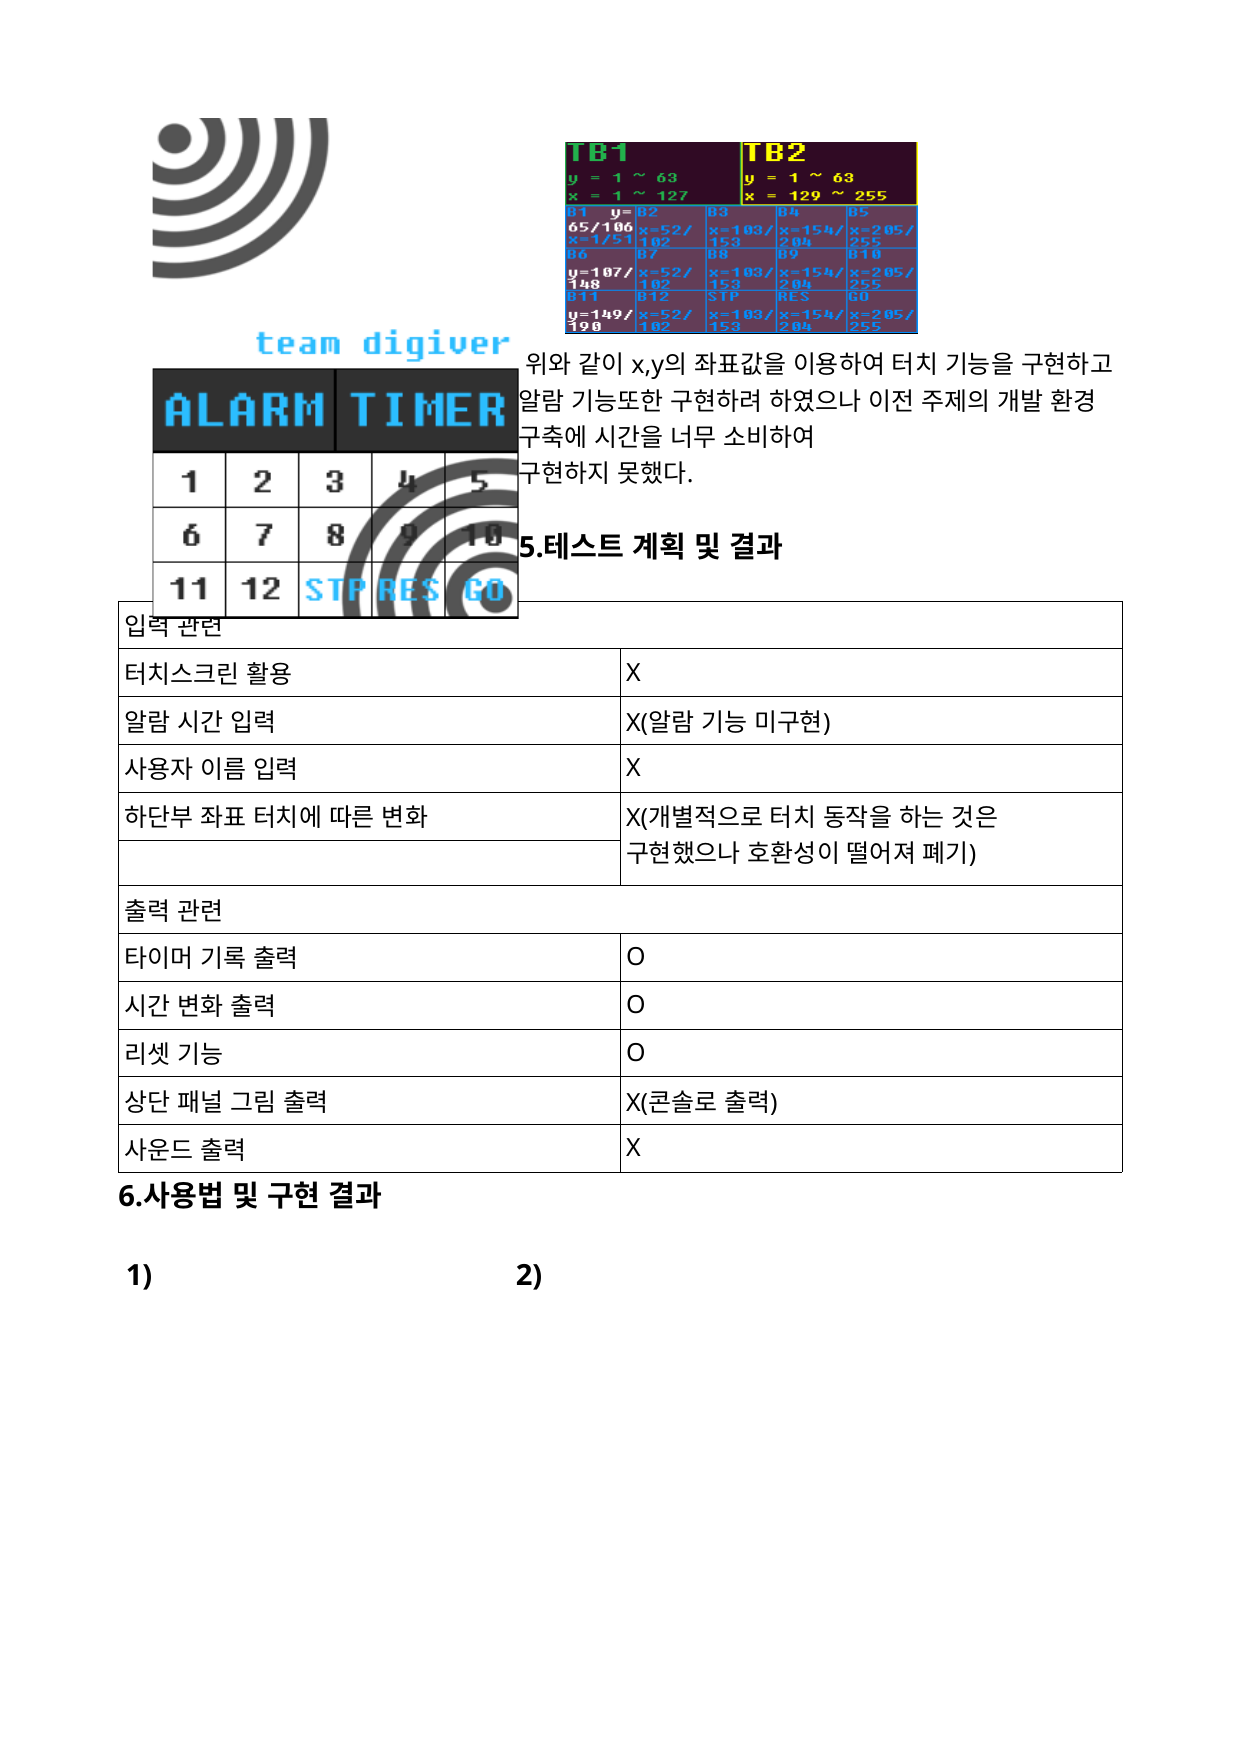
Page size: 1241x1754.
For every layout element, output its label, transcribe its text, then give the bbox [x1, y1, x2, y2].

text [118, 381, 152, 454]
text [118, 524, 152, 566]
table_cell 상단 패널 그림 출력 [119, 1077, 620, 1124]
table_cell O [621, 934, 1122, 981]
picture [152, 118, 519, 619]
table_cell X [621, 649, 1122, 696]
table_cell 터치스크린 활용 [119, 649, 620, 696]
table_cell 사운드 출력 [119, 1125, 620, 1172]
table_cell X [621, 745, 1122, 792]
table_cell 타이머 기록 출력 [119, 934, 620, 981]
table_cell O [621, 982, 1122, 1029]
table_cell 알람 시간 입력 [119, 697, 620, 744]
table_cell 출력 관련 [119, 886, 1122, 933]
table_header 입력 관련 [119, 602, 1122, 648]
text 구현하지 못했다. [519, 454, 1122, 490]
table_cell O [621, 1030, 1122, 1076]
text 1) 2) [118, 1254, 1122, 1294]
table_cell 시간 변화 출력 [119, 982, 620, 1029]
text 5.테스트 계획 및 결과 [519, 524, 1122, 566]
table_cell [119, 841, 620, 885]
table_cell X(개별적으로 터치 동작을 하는 것은 구현했으나 호환성이 떨어져 폐기) [621, 793, 1122, 885]
table_cell 하단부 좌표 터치에 따른 변화 [119, 793, 620, 839]
picture [565, 142, 918, 334]
text 위와 같이 x,y의 좌표값을 이용하여 터치 기능을 구현하고 [519, 345, 1122, 381]
table_cell X(콘솔로 출력) [621, 1077, 1122, 1124]
text [118, 454, 152, 490]
table_cell X(알람 기능 미구현) [621, 697, 1122, 744]
table_cell X [621, 1125, 1122, 1172]
text 6.사용법 및 구현 결과 [118, 1173, 1122, 1214]
text 알람 기능또한 구현하려 하였으나 이전 주제의 개발 환경 구축에 시간을 너무 소비하여 [519, 381, 1122, 454]
text [118, 345, 152, 381]
table_cell 사용자 이름 입력 [119, 745, 620, 792]
table_cell 리셋 기능 [119, 1030, 620, 1076]
